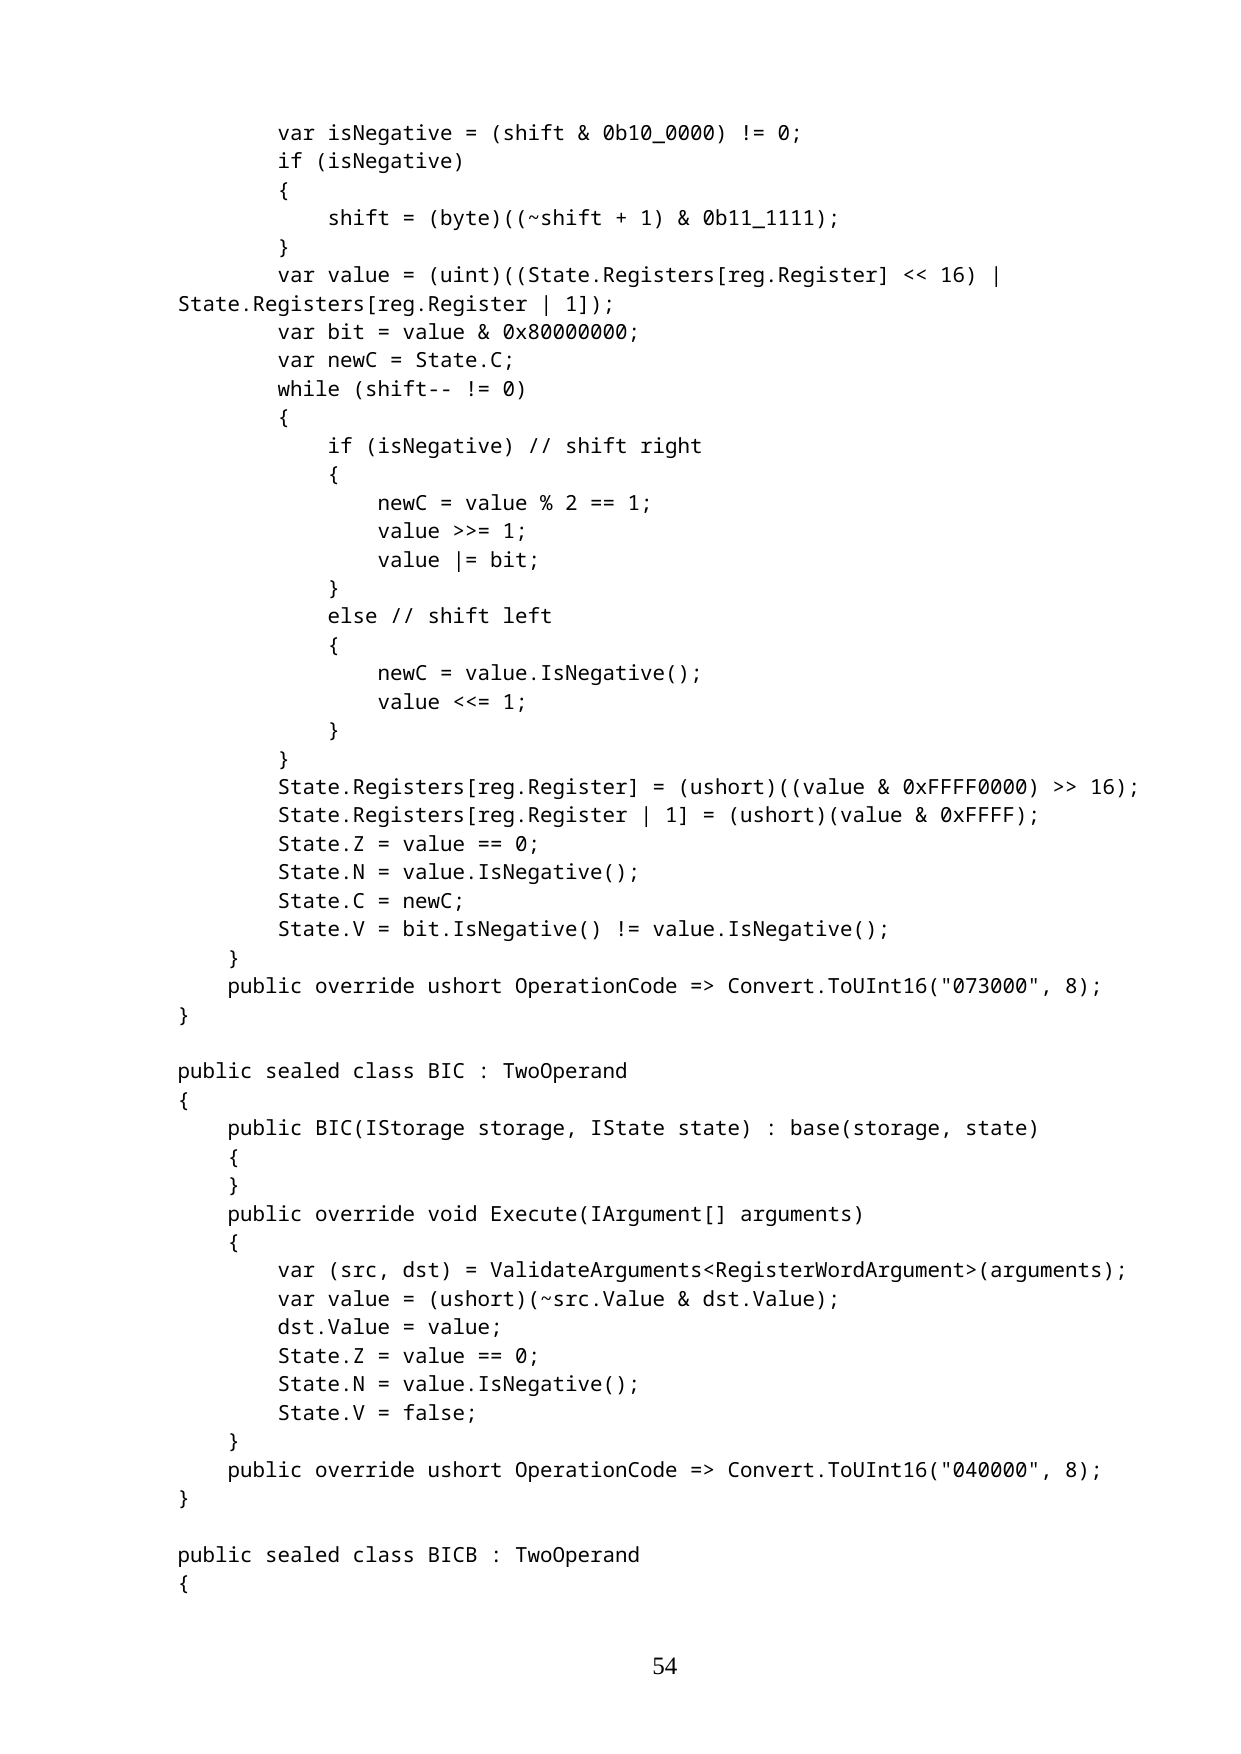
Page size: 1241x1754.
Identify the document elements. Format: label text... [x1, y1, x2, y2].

table_header var isNegative = (shift & 0b10_0000) != 0; if (isNegative) { shift = (byte)((~shift + 1) & 0b11_1111); } var value = (uint)((State.Registers[reg.Register] << 16) | State.Registers[reg.Register | 1]); var bit = value & 0x80000000; var newC = State.C; while (shift-- != 0) { if (isNegative) // shift right { newC = value % 2 == 1; value >>= 1; value |= bit; } else // shift left { newC = value.IsNegative(); value <<= 1; } } State.Registers[reg.Register] = (ushort)((value & 0xFFFF0000) >> 16); State.Registers[reg.Register | 1] = (ushort)(value & 0xFFFF); State.Z = value == 0; State.N = value.IsNegative(); State.C = newC; State.V = bit.IsNegative() != value.IsNegative(); } public override ushort OperationCode => Convert.ToUInt16("073000", 8); } public sealed class BIC : TwoOperand { public BIC(IStorage storage, IState state) : base(storage, state) { } public override void Execute(IArgument[] arguments) { var (src, dst) = ValidateArguments<RegisterWordArgument>(arguments); var value = (ushort)(~src.Value & dst.Value); dst.Value = value; State.Z = value == 0; State.N = value.IsNegative(); State.V = false; } public override ushort OperationCode => Convert.ToUInt16("040000", 8); } public sealed class BICB : TwoOperand { [177, 118, 1152, 1597]
